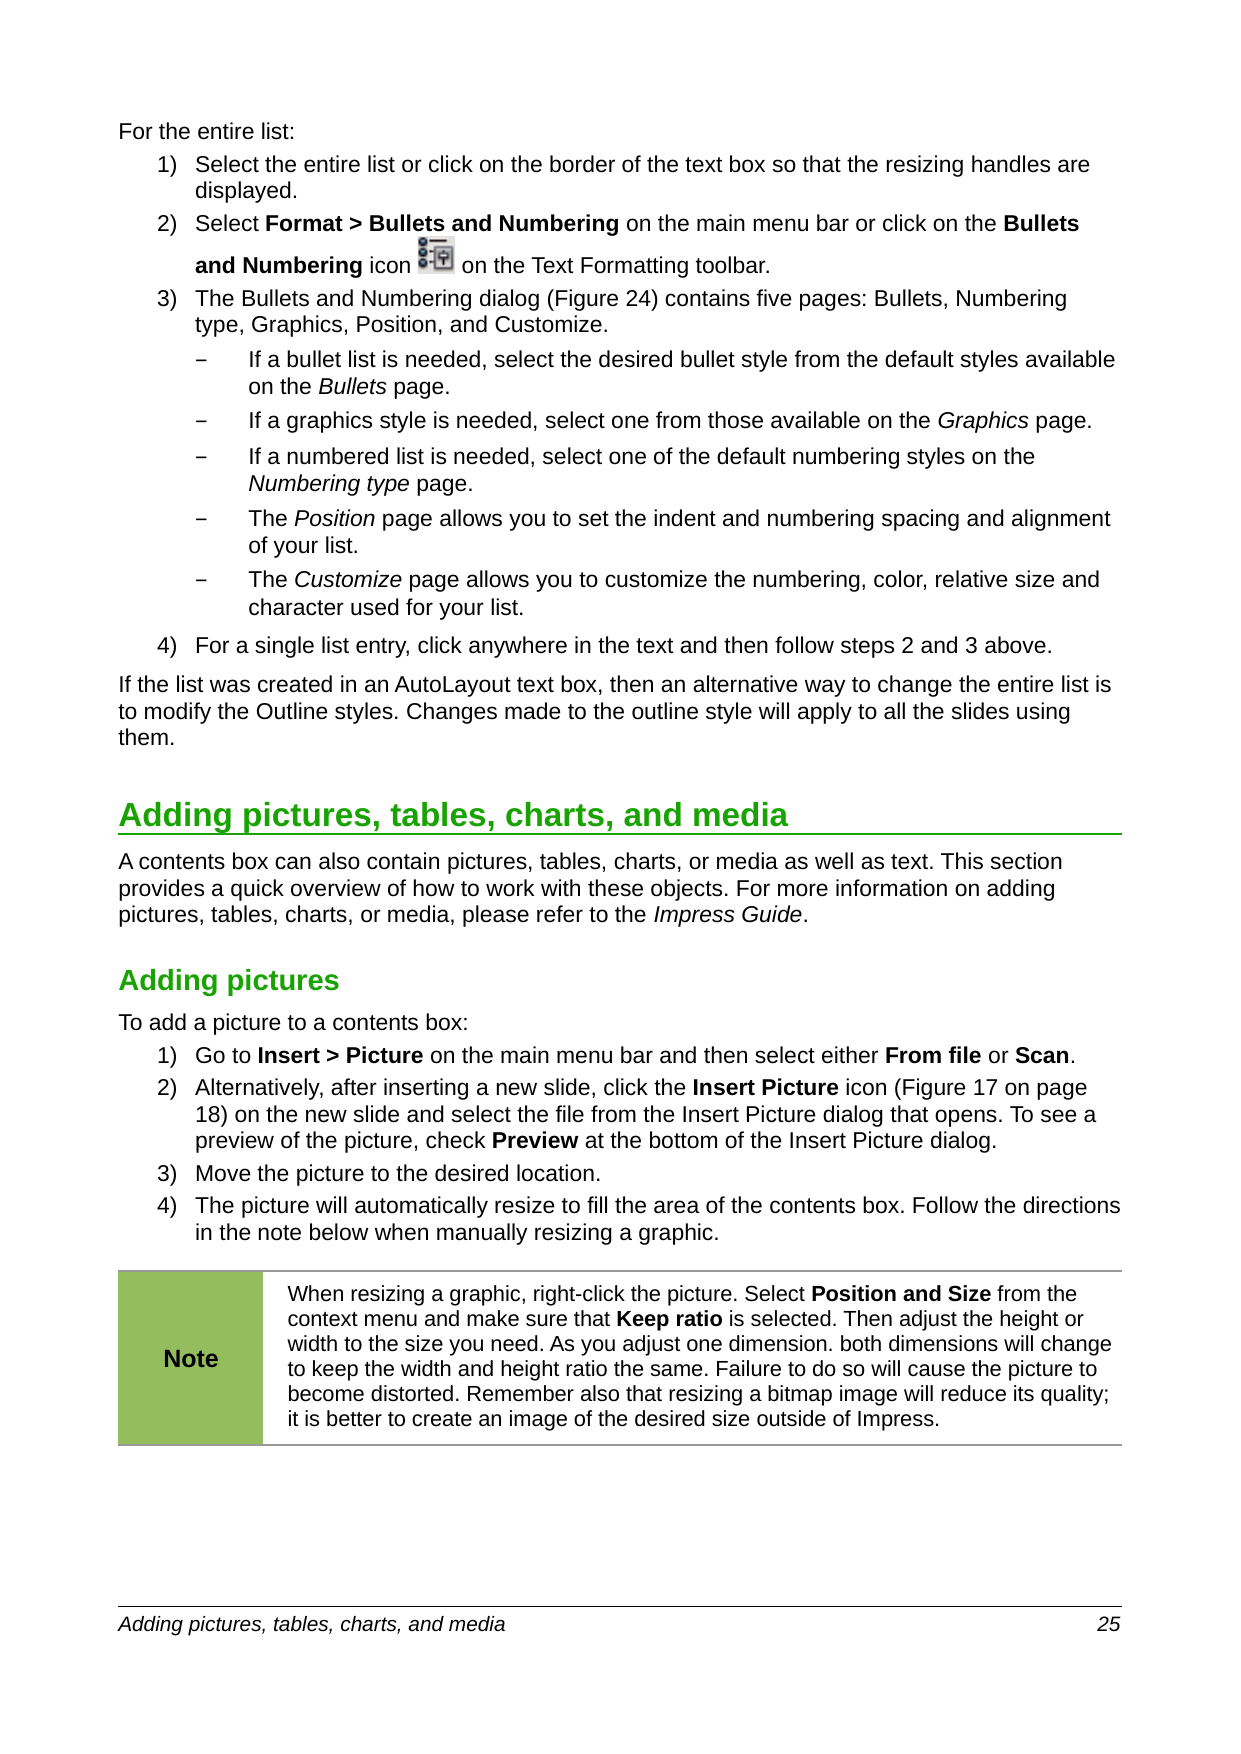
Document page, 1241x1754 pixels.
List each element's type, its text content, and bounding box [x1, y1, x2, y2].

subtitle Adding pictures, tables, charts, and media [118, 795, 1122, 833]
list Select the entire list or click on the border of the text box so that the resizing handles are displayed. [177, 151, 1122, 204]
list Select Format > Bullets and Numbering on the main menu bar or click on the Bullets and Numbering icon on the Text Formatting toolbar. [177, 210, 1122, 278]
list The Customize page allows you to customize the numbering, color, relative size and character used for your list. [195, 564, 1122, 620]
list If a graphics style is needed, select one from those available on the Graphics page. [195, 406, 1122, 435]
list If a bullet list is needed, select the desired bullet style from the default styles available on the Bullets page. [195, 344, 1122, 399]
list For the entire list: [118, 118, 1122, 144]
list The picture will automatically resize to fill the area of the contents box. Follow the directions in the note below when manually resizing a graphic. [177, 1192, 1122, 1245]
list The Position page allows you to set the indent and numbering spacing and alignment of your list. [195, 503, 1122, 558]
picture [417, 236, 456, 274]
text If the list was created in an AutoLayout text box, then an alternative way to change the entire list is to modify the Outline styles. Changes made to the outline style will apply to all the slides using them. [118, 671, 1122, 750]
list If a numbered list is needed, select one of the default numbering styles on the Numbering type page. [195, 441, 1122, 496]
text A contents box can also contain pictures, tables, charts, or media as well as text. This section provides a quick overview of how to work with these objects. For more information on adding pictures, tables, charts, or media, please refer to the Impress Guide. [118, 848, 1122, 927]
list Go to Insert > Picture on the main menu bar and then select either From file or Scan. [177, 1042, 1122, 1068]
subtitle Adding pictures [118, 963, 1122, 996]
list The Bullets and Numbering dialog (Figure 24) contains five pages: Bullets, Numbering type, Graphics, Position, and Customize. [177, 285, 1122, 337]
table_header Note [118, 1272, 263, 1444]
table_header When resizing a graphic, right-click the picture. Select Position and Size from the context menu and make sure that Keep ratio is selected. Then adjust the height or width to the size you need. As you adjust one dimension. both dimensions will change to keep the width and height ratio the same. Failure to do so will cause the picture to become distorted. Remember also that resizing a bitmap image will reduce its quality; it is better to create an image of the desired size outside of Impress. [264, 1272, 1122, 1444]
list For a single list entry, click anywhere in the text and then follow steps 2 and 3 above. [177, 632, 1122, 659]
list Move the picture to the desired location. [177, 1159, 1122, 1186]
list Alternatively, after inserting a new slide, click the Insert Picture icon (Figure 17 on page 18) on the new slide and select the file from the Insert Picture dialog that opens. To see a preview of the picture, check Preview at the bottom of the Insert Picture dialog. [177, 1074, 1122, 1153]
list To add a picture to a contents box: [118, 1009, 1122, 1035]
